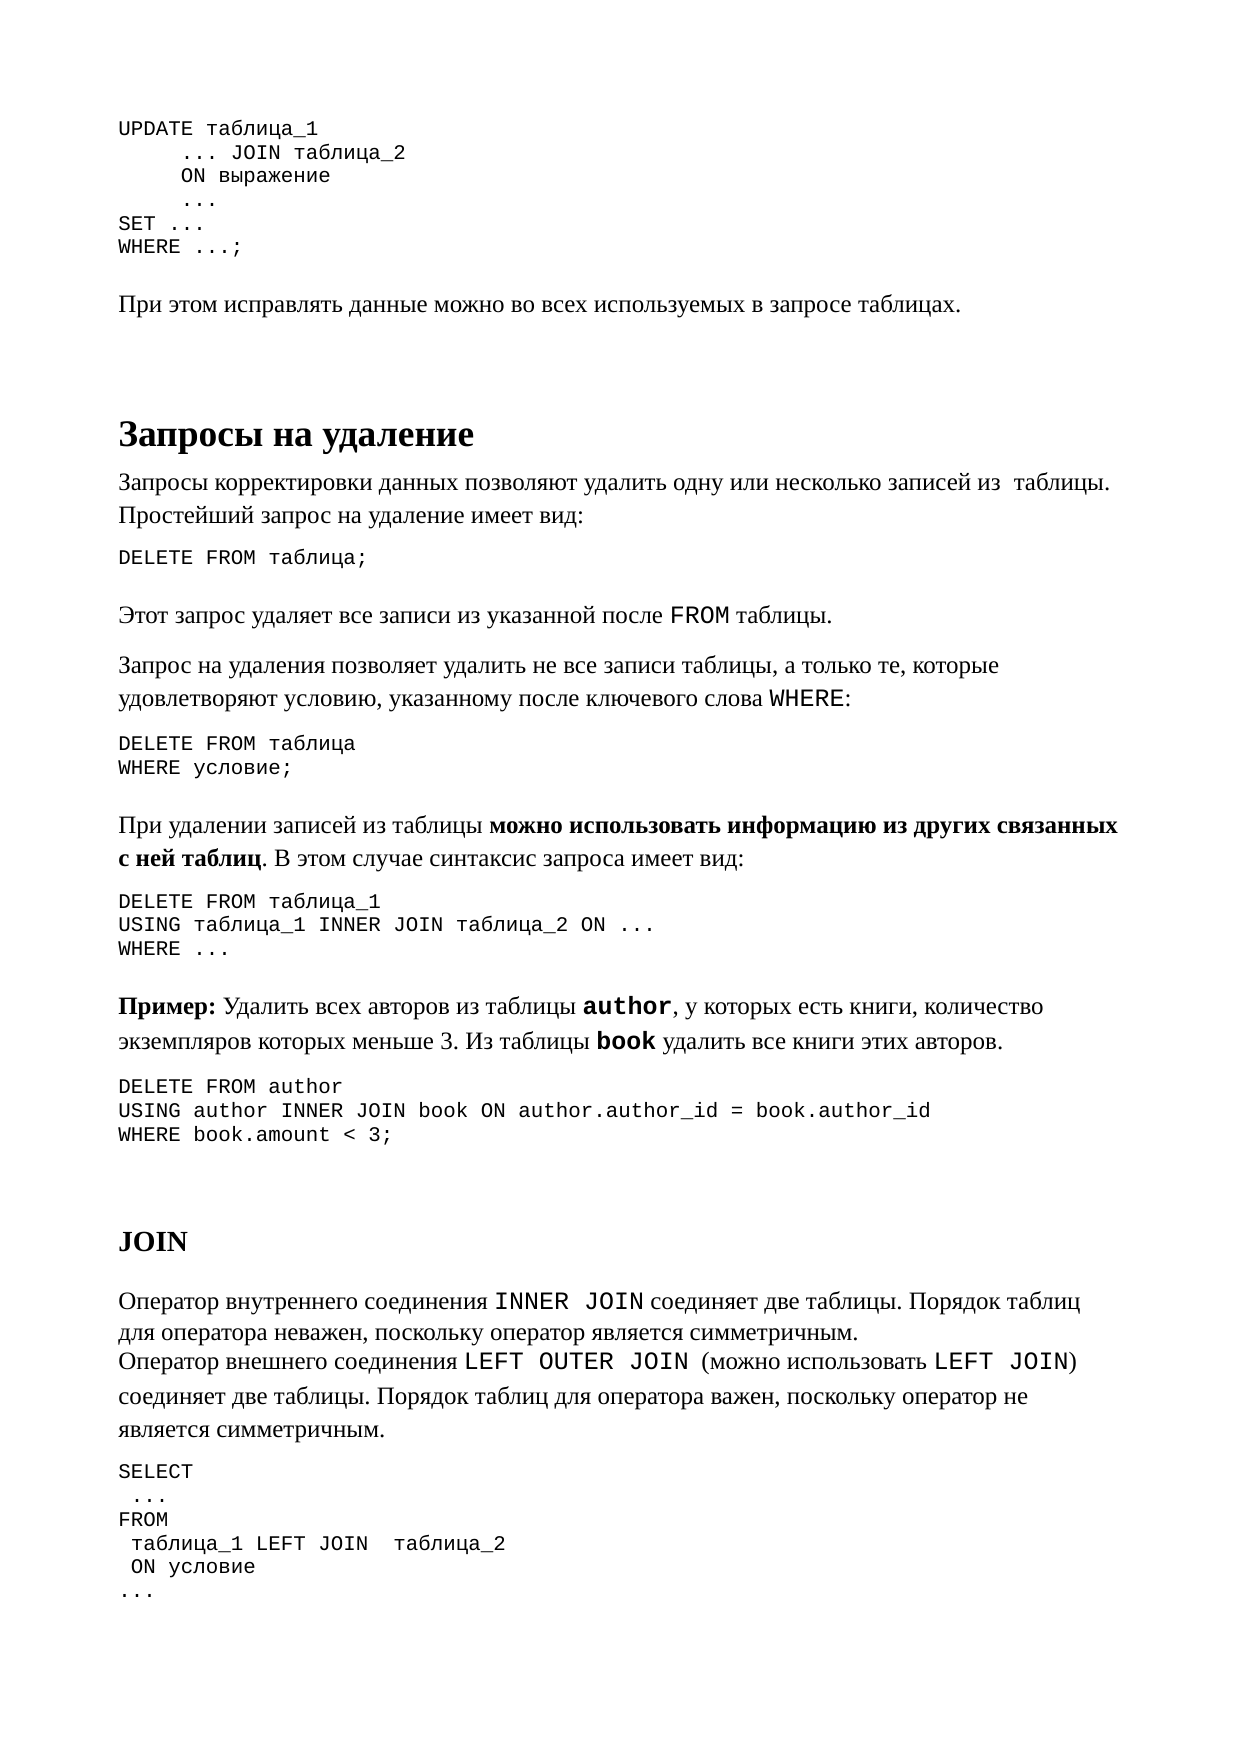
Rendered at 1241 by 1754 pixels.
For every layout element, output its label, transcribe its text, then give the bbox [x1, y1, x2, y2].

text Оператор внешнего соединения LEFT OUTER JOIN (можно использовать LEFT JOIN) соединяет две таблицы. Порядок таблиц для оператора важен, поскольку оператор не является симметричным. [118, 1346, 1122, 1443]
text ... [118, 1580, 1122, 1603]
text Запросы корректировки данных позволяют удалить одну или несколько записей из таблицы. Простейший запрос на удаление имеет вид: [118, 467, 1122, 528]
text WHERE условие; [118, 757, 1122, 781]
text Пример: Удалить всех авторов из таблицы author, у которых есть книги, количество экземпляров которых меньше 3. Из таблицы book удалить все книги этих авторов. [118, 991, 1122, 1057]
text ON условие [118, 1556, 1122, 1580]
text ON выражение [118, 165, 1122, 189]
text При удалении записей из таблицы можно использовать информацию из других связанных с ней таблиц. В этом случае синтаксис запроса имеет вид: [118, 810, 1122, 872]
text WHERE ... [118, 938, 1122, 962]
text Оператор внутреннего соединения INNER JOIN соединяет две таблицы. Порядок таблиц для оператора неважен, поскольку оператор является симметричным. [118, 1286, 1122, 1346]
text SET ... [118, 213, 1122, 236]
text DELETE FROM таблица; [118, 547, 1122, 571]
text WHERE ...; [118, 236, 1122, 260]
subtitle Запросы на удаление [118, 411, 1122, 454]
text USING таблица_1 INNER JOIN таблица_2 ON ... [118, 914, 1122, 938]
text ... [118, 189, 1122, 213]
text Запрос на удаления позволяет удалить не все записи таблицы, а только те, которые удовлетворяют условию, указанному после ключевого слова WHERE: [118, 650, 1122, 714]
text ... [118, 1485, 1122, 1509]
text ... JOIN таблица_2 [118, 142, 1122, 165]
text DELETE FROM таблица_1 [118, 891, 1122, 914]
text Этот запрос удаляет все записи из указанной после FROM таблицы. [118, 600, 1122, 631]
text DELETE FROM author [118, 1076, 1122, 1100]
text USING author INNER JOIN book ON author.author_id = book.author_id [118, 1100, 1122, 1124]
text UPDATE таблица_1 [118, 118, 1122, 142]
text При этом исправлять данные можно во всех используемых в запросе таблицах. [118, 289, 1122, 318]
text таблица_1 LEFT JOIN таблица_2 [118, 1532, 1122, 1556]
text FROM [118, 1509, 1122, 1532]
text DELETE FROM таблица [118, 733, 1122, 757]
text JOIN [118, 1224, 1122, 1257]
text WHERE book.amount < 3; [118, 1124, 1122, 1147]
text SELECT [118, 1462, 1122, 1485]
